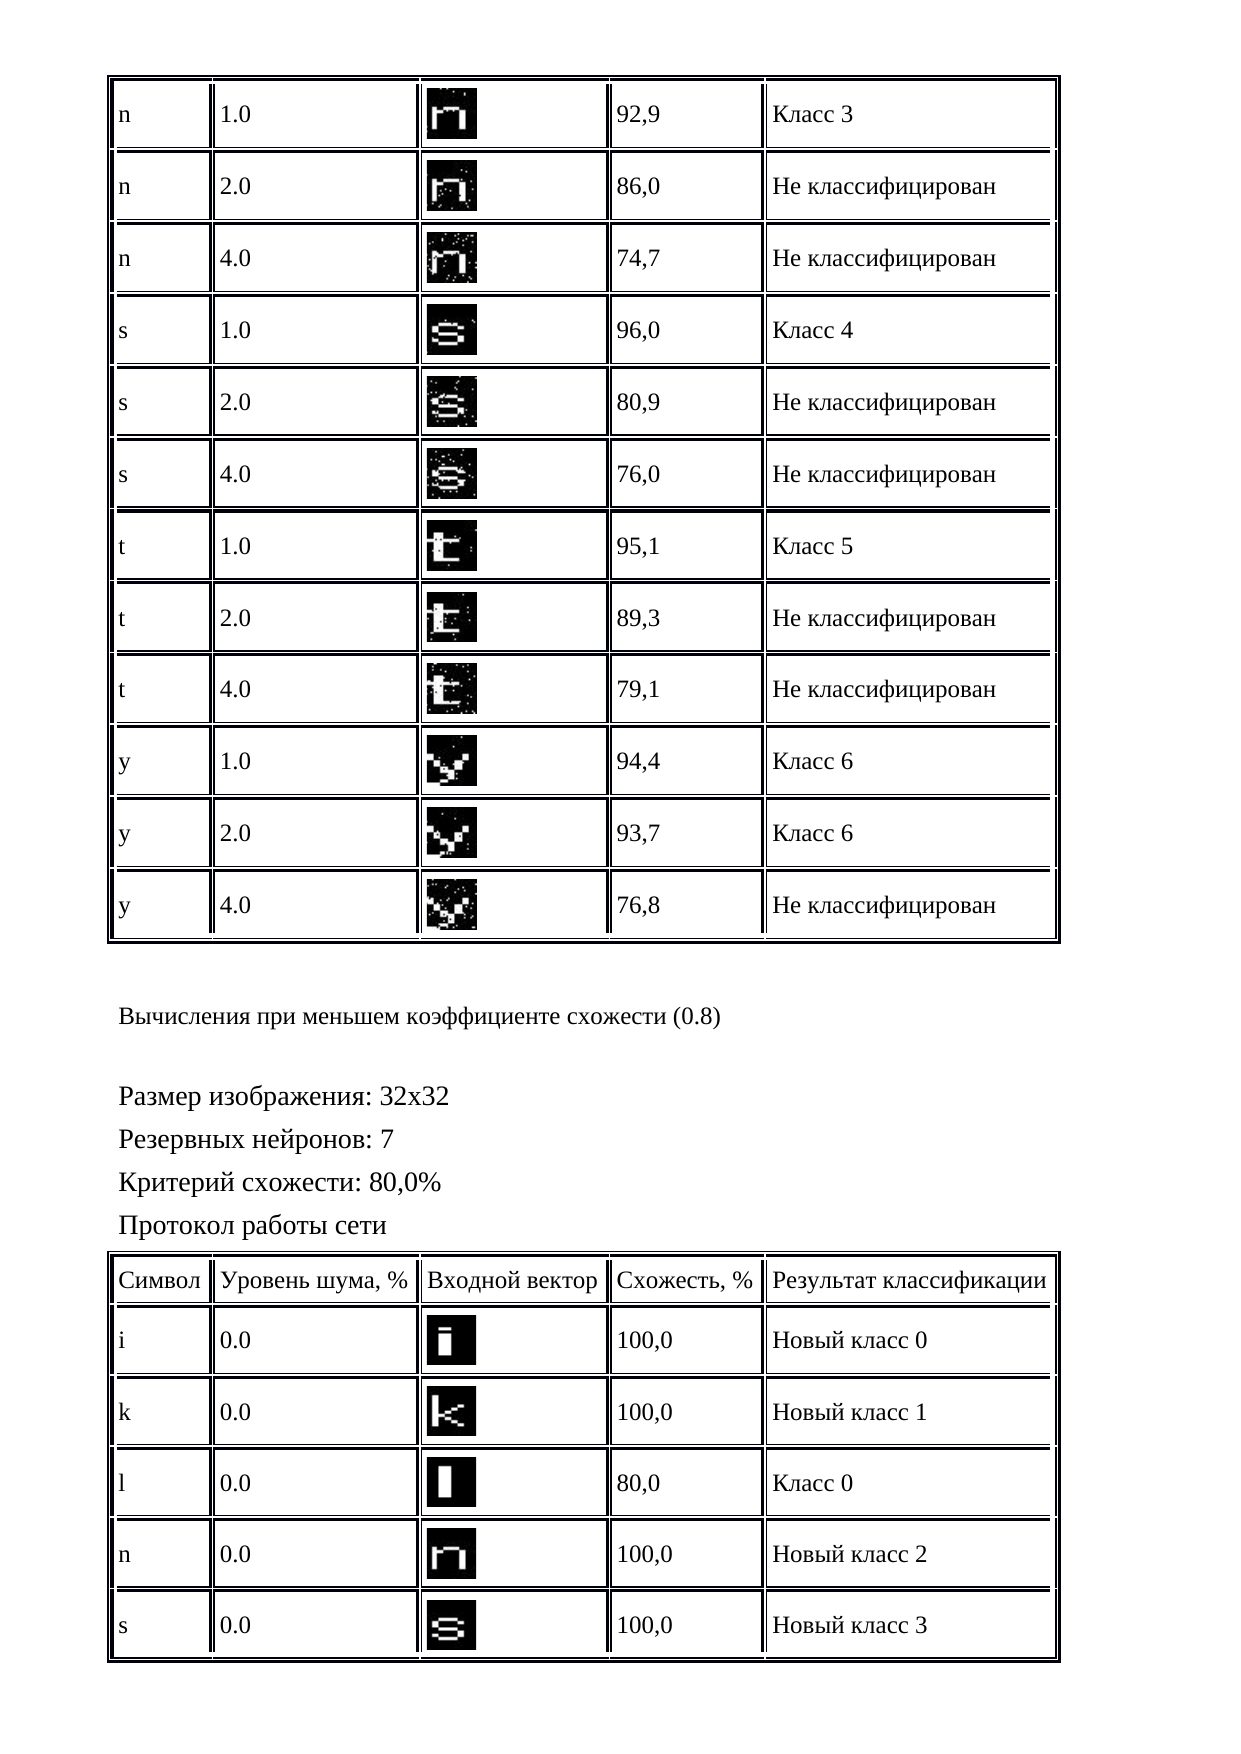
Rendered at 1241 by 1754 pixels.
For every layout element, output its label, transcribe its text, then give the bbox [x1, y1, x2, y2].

table_header Символ [114, 1257, 212, 1301]
table_cell 1.0 [212, 77, 419, 147]
table_cell s [110, 291, 212, 362]
table_cell 2.0 [215, 584, 416, 650]
table_header Результат классификации [764, 1252, 1058, 1301]
table_cell 92,9 [609, 77, 764, 147]
table_cell Новый класс 3 [764, 1586, 1058, 1657]
table_cell 0.0 [212, 1586, 419, 1657]
table_cell [422, 1308, 606, 1372]
table_cell Не классифицирован [764, 219, 1058, 291]
table_cell 2.0 [215, 800, 416, 866]
table_cell Класс 0 [764, 1444, 1058, 1515]
table_cell 100,0 [612, 1308, 761, 1372]
table_header Схожесть, % [609, 1252, 764, 1301]
table_cell Класс 5 [764, 506, 1058, 578]
table_cell l [110, 1444, 212, 1515]
table_cell Не классифицирован [764, 363, 1058, 434]
table_cell [419, 1586, 609, 1657]
table_cell [422, 1379, 606, 1444]
table_cell 74,7 [612, 225, 761, 291]
picture [426, 1386, 477, 1436]
table_cell [422, 728, 606, 794]
table_cell 80,9 [612, 369, 761, 434]
table_cell i [110, 1301, 212, 1372]
table_cell Не классифицирован [764, 866, 1058, 937]
table_cell s [110, 434, 212, 506]
table_cell 2.0 [215, 369, 416, 434]
table_cell t [110, 506, 212, 578]
table_cell Не классифицирован [764, 578, 1058, 650]
picture [426, 1600, 477, 1650]
table_cell [422, 1521, 606, 1586]
table_cell [422, 656, 606, 722]
table_cell 0.0 [215, 1521, 416, 1586]
picture [426, 448, 477, 499]
table_cell Не классифицирован [764, 147, 1058, 219]
table_cell Класс 3 [764, 77, 1058, 147]
table_cell [422, 369, 606, 434]
picture [426, 879, 477, 930]
picture [426, 232, 477, 283]
table_cell [419, 77, 609, 147]
table_cell Не классифицирован [764, 434, 1058, 506]
table_cell 76,0 [612, 441, 761, 506]
picture [426, 520, 477, 571]
table_header Входной вектор [419, 1252, 609, 1301]
table_cell 95,1 [612, 513, 761, 578]
table_cell 86,0 [612, 153, 761, 219]
table_cell 79,1 [612, 656, 761, 722]
table_cell 96,0 [612, 297, 761, 362]
table_cell 100,0 [612, 1379, 761, 1444]
table_cell n [110, 147, 212, 219]
picture [426, 735, 477, 786]
table_cell y [110, 794, 212, 866]
table_cell n [110, 1515, 212, 1586]
table_cell 100,0 [609, 1586, 764, 1657]
table_cell 1.0 [215, 513, 416, 578]
table_cell 1.0 [215, 728, 416, 794]
picture [426, 1528, 477, 1579]
table_cell [422, 153, 606, 219]
text Протокол работы сети [118, 1208, 1162, 1240]
table_cell 80,0 [612, 1450, 761, 1515]
table_cell [422, 441, 606, 506]
table_cell 100,0 [612, 1521, 761, 1586]
picture [426, 663, 477, 714]
table_cell s [110, 1586, 212, 1657]
table_cell [419, 866, 609, 937]
table_cell 94,4 [612, 728, 761, 794]
table_cell 2.0 [215, 153, 416, 219]
table_cell 4.0 [215, 656, 416, 722]
picture [426, 1315, 477, 1365]
table_cell Новый класс 2 [764, 1515, 1058, 1586]
table_header Уровень шума, % [212, 1252, 419, 1301]
table_cell t [110, 578, 212, 650]
table_cell Новый класс 1 [764, 1373, 1058, 1444]
table_cell [422, 800, 606, 866]
text Размер изображения: 32x32 [118, 1079, 1162, 1112]
table_cell 0.0 [215, 1379, 416, 1444]
table_cell 89,3 [612, 584, 761, 650]
table_cell 0.0 [215, 1450, 416, 1515]
table_cell 4.0 [215, 225, 416, 291]
table_cell [422, 297, 606, 362]
table_cell t [110, 650, 212, 722]
text Вычисления при меньшем коэффициенте схожести (0.8) [118, 1001, 1162, 1030]
table_cell Класс 6 [764, 722, 1058, 794]
table_cell 4.0 [212, 866, 419, 937]
table_cell y [110, 866, 212, 937]
table_cell 76,8 [609, 866, 764, 937]
table_cell s [110, 363, 212, 434]
table_cell Не классифицирован [764, 650, 1058, 722]
picture [426, 160, 477, 211]
text Критерий схожести: 80,0% [118, 1165, 1162, 1197]
table_cell Класс 6 [764, 794, 1058, 866]
table_cell n [114, 81, 212, 147]
table_cell Новый класс 0 [764, 1301, 1058, 1372]
table_cell k [110, 1373, 212, 1444]
table_cell 1.0 [215, 297, 416, 362]
picture [426, 376, 477, 427]
picture [426, 88, 477, 139]
table_cell 0.0 [215, 1308, 416, 1372]
table_cell y [110, 722, 212, 794]
table_cell [422, 513, 606, 578]
table_cell 4.0 [215, 441, 416, 506]
picture [426, 304, 477, 355]
table_cell [422, 584, 606, 650]
picture [426, 1457, 477, 1507]
table_cell 93,7 [612, 800, 761, 866]
table_cell n [110, 219, 212, 291]
text Резервных нейронов: 7 [118, 1122, 1162, 1155]
picture [426, 807, 477, 858]
picture [426, 592, 477, 642]
table_cell Класс 4 [764, 291, 1058, 362]
table_cell [422, 1450, 606, 1515]
table_cell [422, 225, 606, 291]
